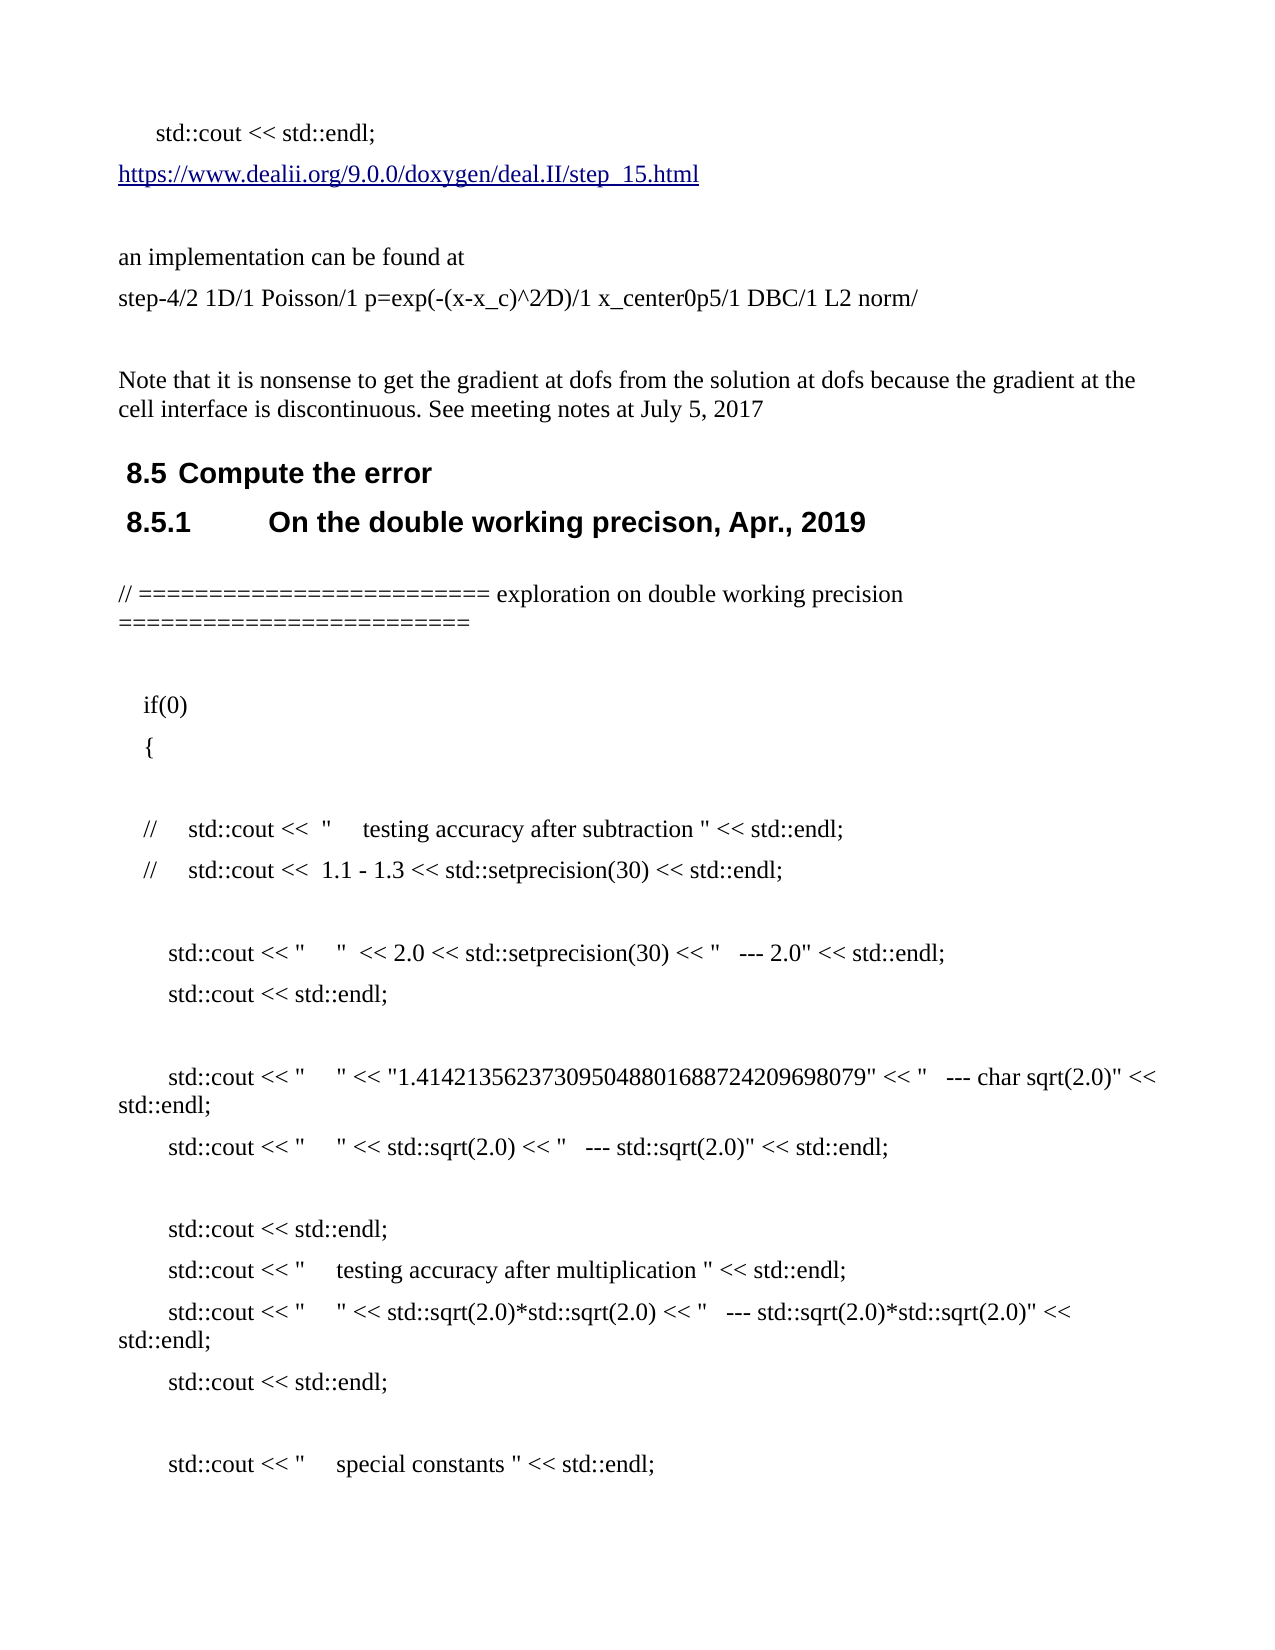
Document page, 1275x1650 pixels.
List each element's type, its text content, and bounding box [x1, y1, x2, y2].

text std::cout << " " << std::sqrt(2.0)*std::sqrt(2.0) << " --- std::sqrt(2.0)*std::sqrt(2.0)" << std::endl; [118, 1297, 1157, 1354]
text step-4/2 1D/1 Poisson/1 p=exp(-(x-x_c)^2⁄D)/1 x_center0p5/1 DBC/1 L2 norm/ [118, 283, 1157, 312]
text std::cout << " testing accuracy after multiplication " << std::endl; [118, 1256, 1157, 1284]
text // std::cout << " testing accuracy after subtraction " << std::endl; [118, 814, 1157, 843]
text // std::cout << 1.1 - 1.3 << std::setprecision(30) << std::endl; [118, 856, 1157, 884]
text an implementation can be found at [118, 242, 1157, 271]
text std::cout << std::endl; [118, 1367, 1157, 1396]
text std::cout << " " << std::sqrt(2.0) << " --- std::sqrt(2.0)" << std::endl; [118, 1132, 1157, 1161]
text if(0) [118, 691, 1157, 719]
text std::cout << " " << "1.414213562373095048801688724209698079" << " --- char sqrt(2.0)" << std::endl; [118, 1062, 1157, 1119]
text std::cout << std::endl; [118, 979, 1157, 1008]
subtitle Compute the error [118, 456, 1157, 490]
text { [118, 732, 1157, 761]
text // ========================= exploration on double working precision ========================= [118, 579, 1157, 637]
text Note that it is nonsense to get the gradient at dofs from the solution at dofs because the gradient at the cell interface is discontinuous. See meeting notes at July 5, 2017 [118, 366, 1157, 423]
text std::cout << " " << 2.0 << std::setprecision(30) << " --- 2.0" << std::endl; [118, 938, 1157, 967]
text std::cout << std::endl; [118, 1214, 1157, 1243]
subtitle On the double working precison, Apr., 2019 [118, 504, 1157, 538]
text std::cout << " special constants " << std::endl; [118, 1449, 1157, 1478]
text std::cout << std::endl; [118, 118, 1157, 147]
text https://www.dealii.org/9.0.0/doxygen/deal.II/step_15.html [118, 159, 1157, 188]
